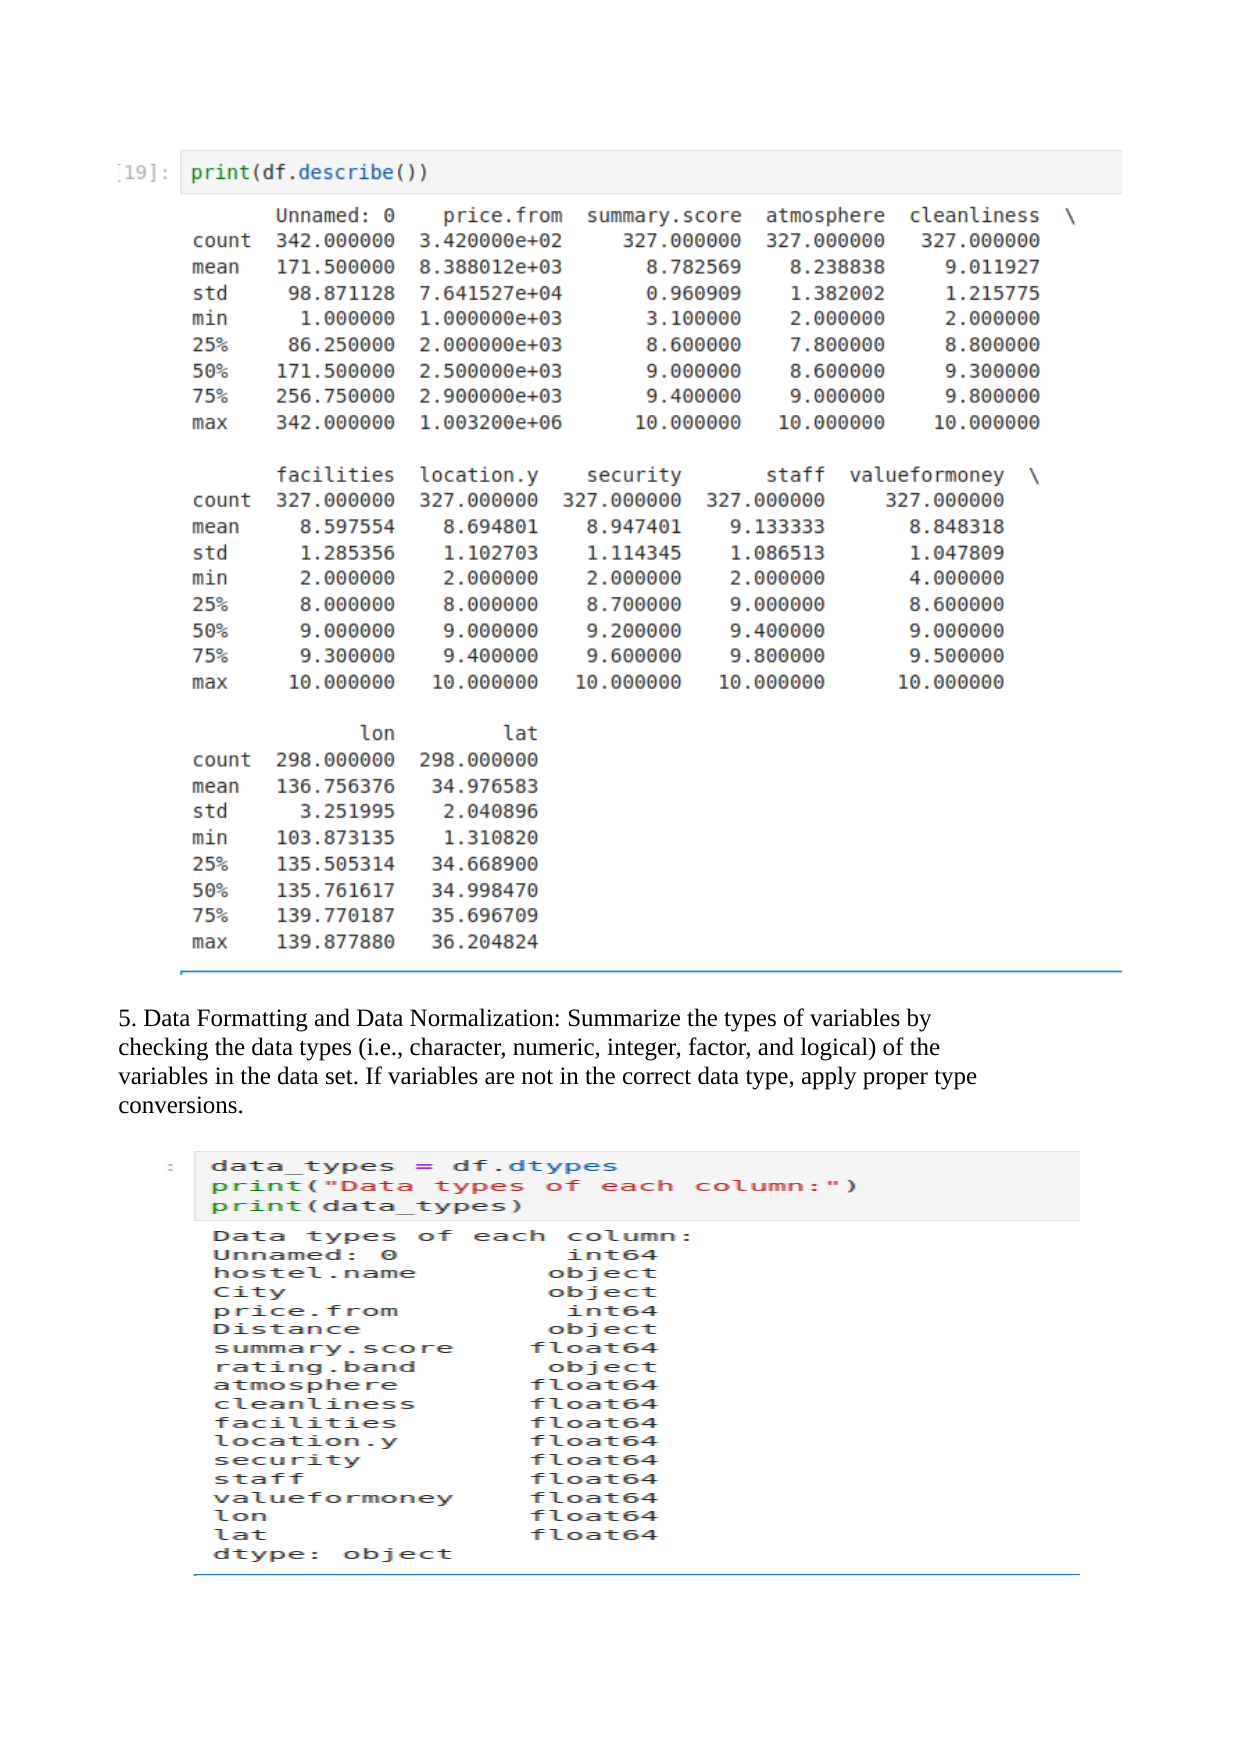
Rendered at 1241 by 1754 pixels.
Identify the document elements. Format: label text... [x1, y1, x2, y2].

text checking the data types (i.e., character, numeric, integer, factor, and logical) of the [118, 1032, 1122, 1061]
text variables in the data set. If variables are not in the correct data type, apply proper type [118, 1061, 1122, 1090]
picture [160, 1147, 1080, 1576]
picture [118, 146, 1123, 975]
text 5. Data Formatting and Data Normalization: Summarize the types of variables by [118, 1003, 1122, 1032]
text conversions. [118, 1090, 1122, 1118]
